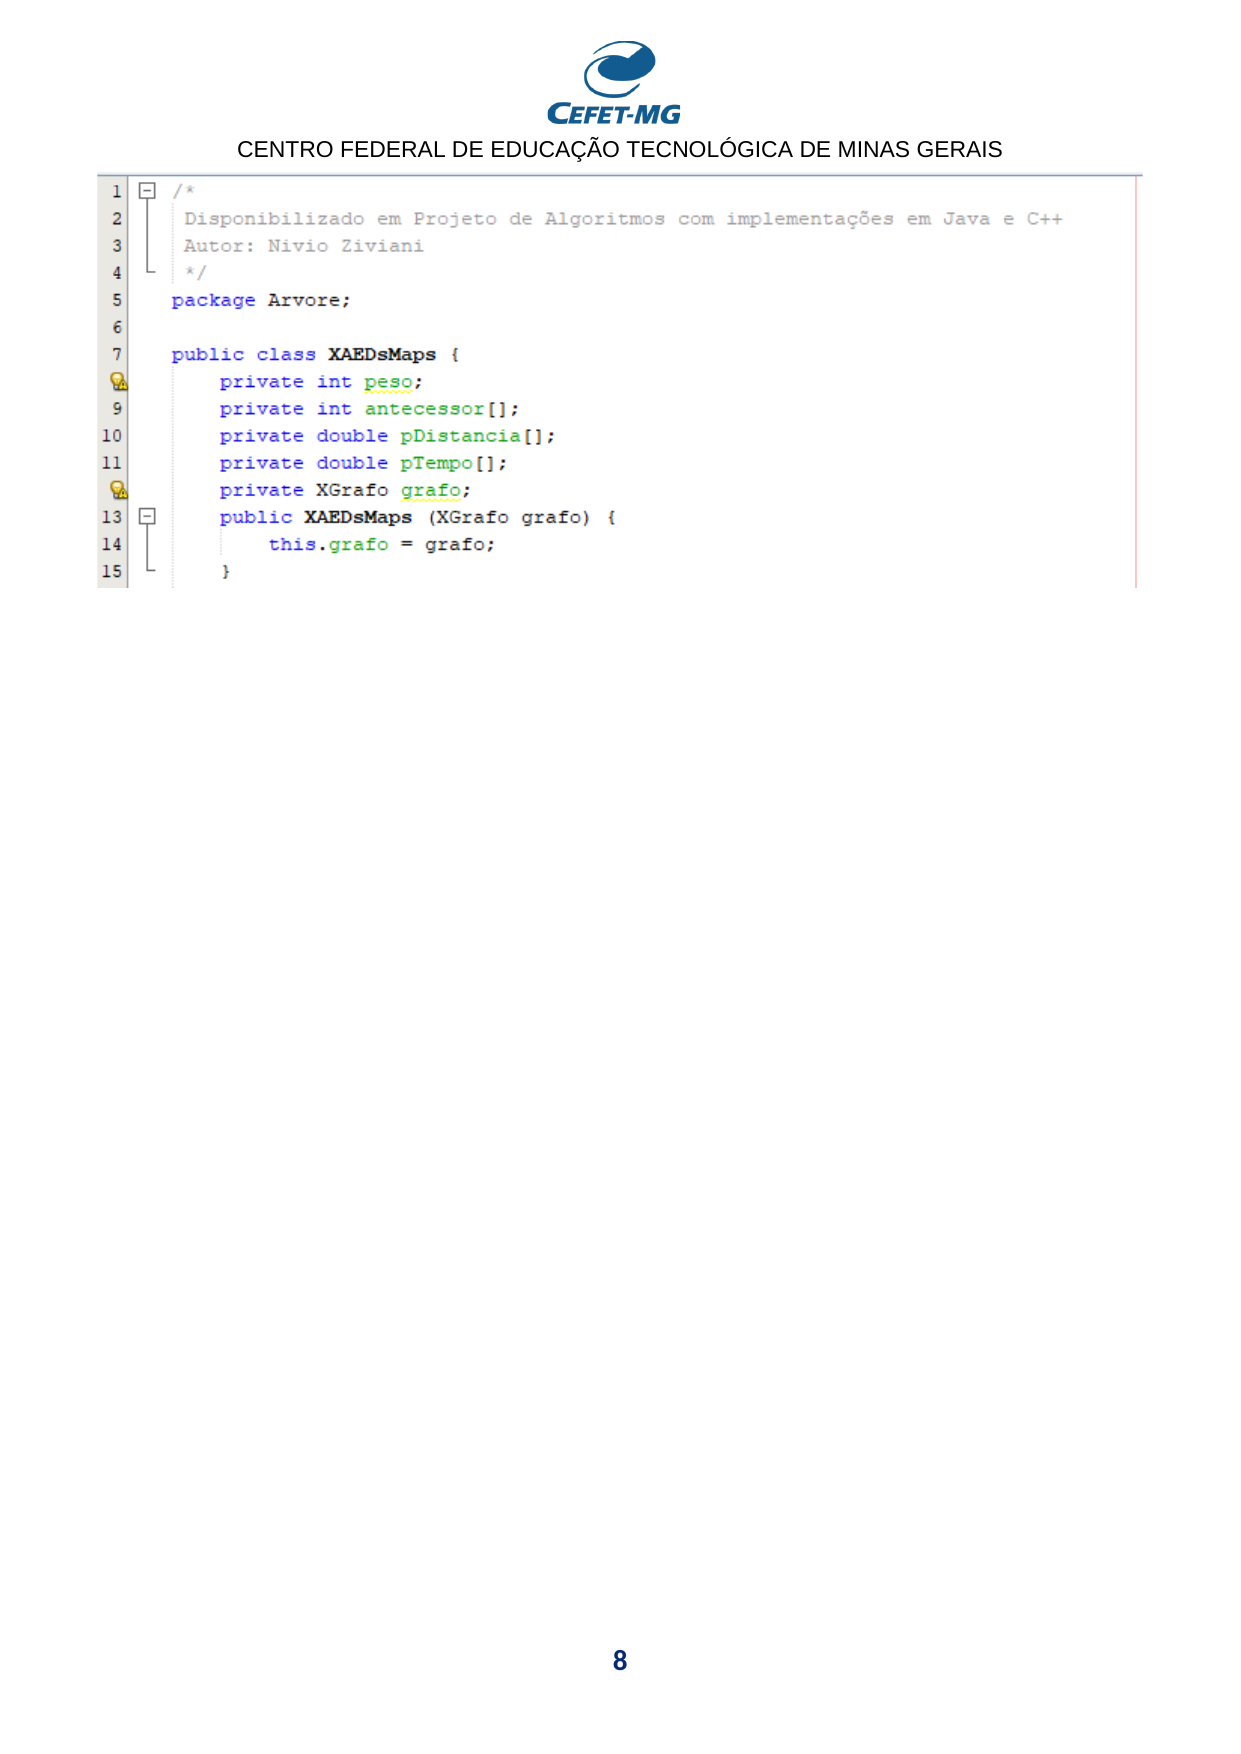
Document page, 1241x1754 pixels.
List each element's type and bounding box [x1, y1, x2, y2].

picture [97, 172, 1143, 588]
picture [547, 41, 681, 124]
